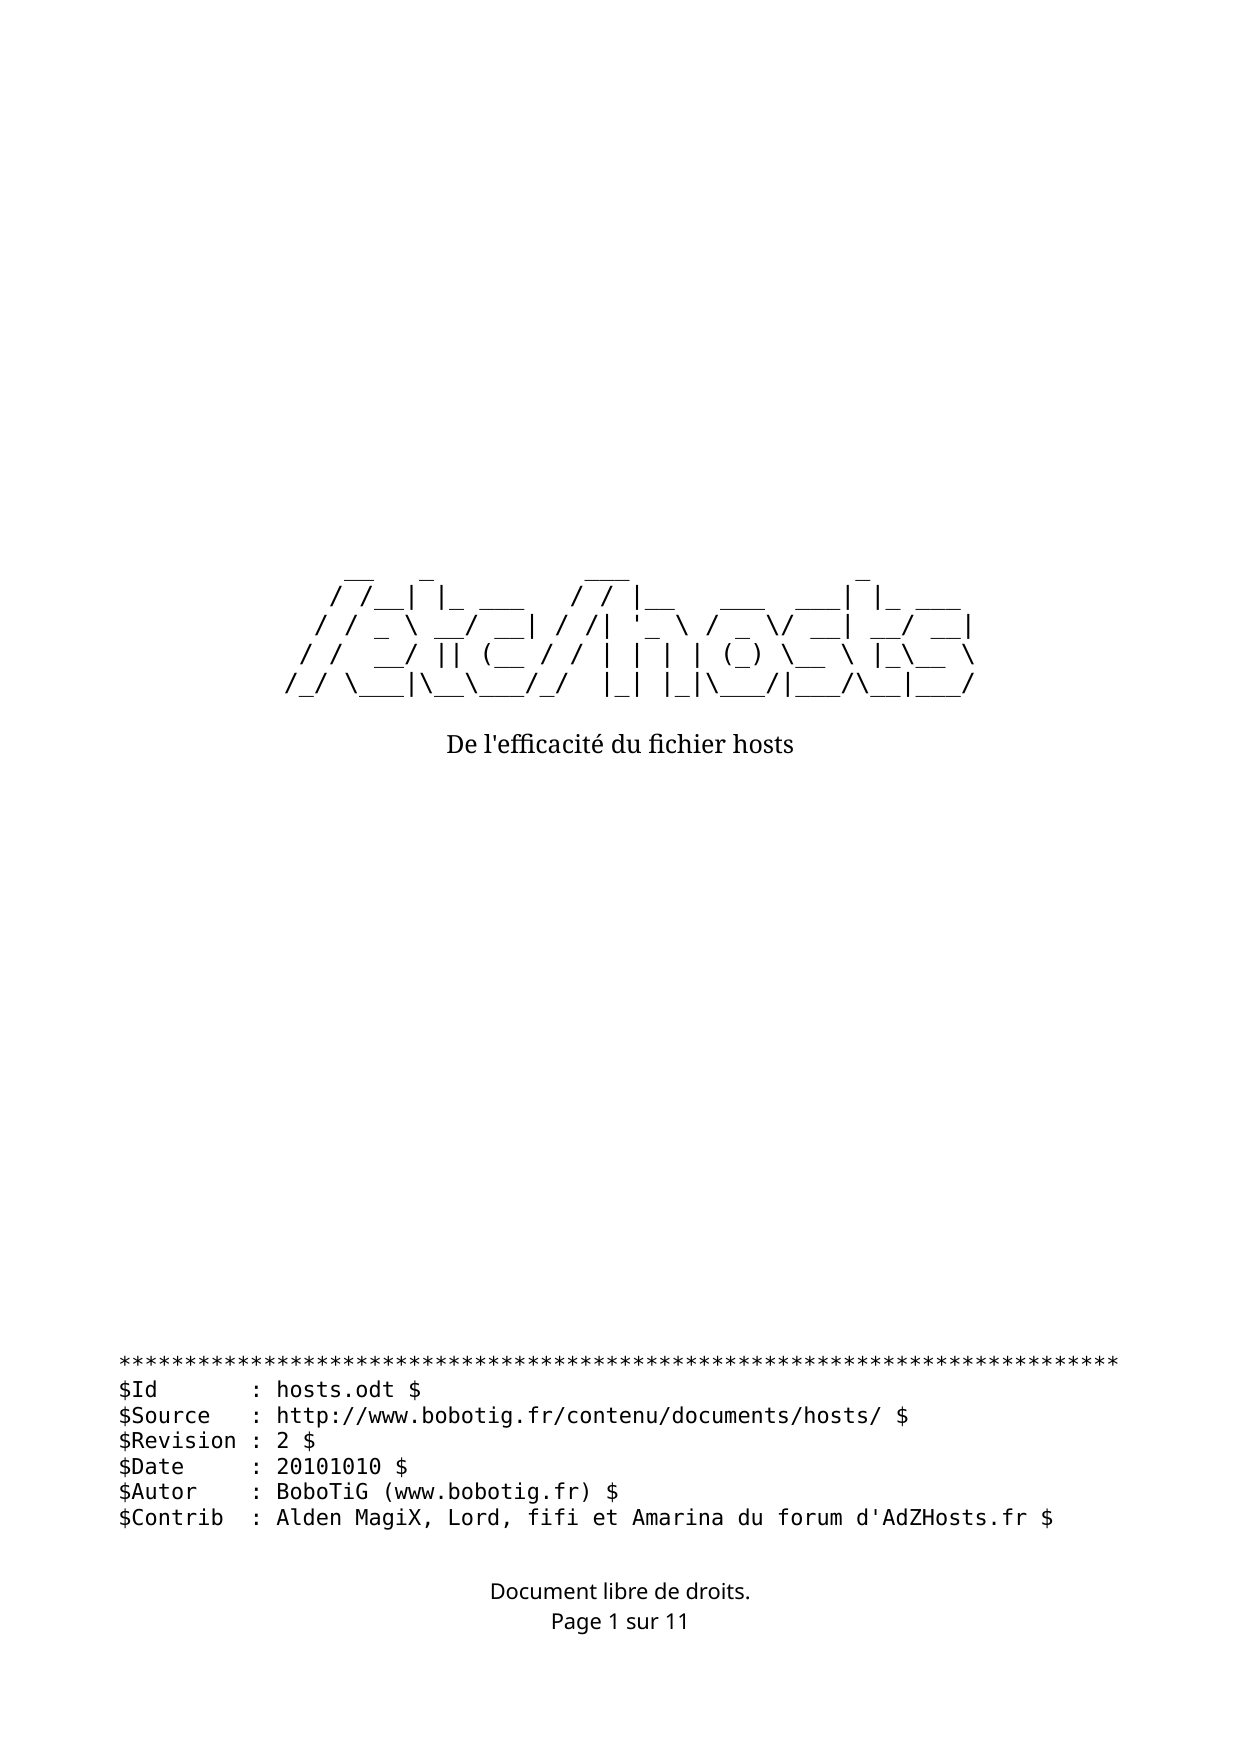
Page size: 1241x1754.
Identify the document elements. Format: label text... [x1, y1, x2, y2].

text $Id : hosts.odt $ [118, 1377, 1122, 1403]
text **************************************************************************** [118, 1352, 1122, 1377]
text / / __/ || (__ / / | | | | (_) \__ \ |_\__ \ [118, 639, 1122, 669]
text $Revision : 2 $ [118, 1428, 1122, 1454]
text $Date : 20101010 $ [118, 1454, 1122, 1479]
text /_/ \___|\__\___/_/ |_| |_|\___/|___/\__|___/ [118, 669, 1122, 698]
text $Source : http://www.bobotig.fr/contenu/documents/hosts/ $ [118, 1403, 1122, 1428]
text $Contrib : Alden MagiX, Lord, fifi et Amarina du forum d'AdZHosts.fr $ [118, 1505, 1122, 1530]
text __ _ ___ _ [118, 552, 1122, 581]
text / /__| |_ ___ / / |__ ___ ___| |_ ___ [118, 581, 1122, 610]
text $Autor : BoboTiG (www.bobotig.fr) $ [118, 1479, 1122, 1505]
text / / _ \ __/ __| / /| '_ \ / _ \/ __| __/ __| [118, 610, 1122, 639]
text De l'efficacité du fichier hosts [118, 727, 1122, 761]
